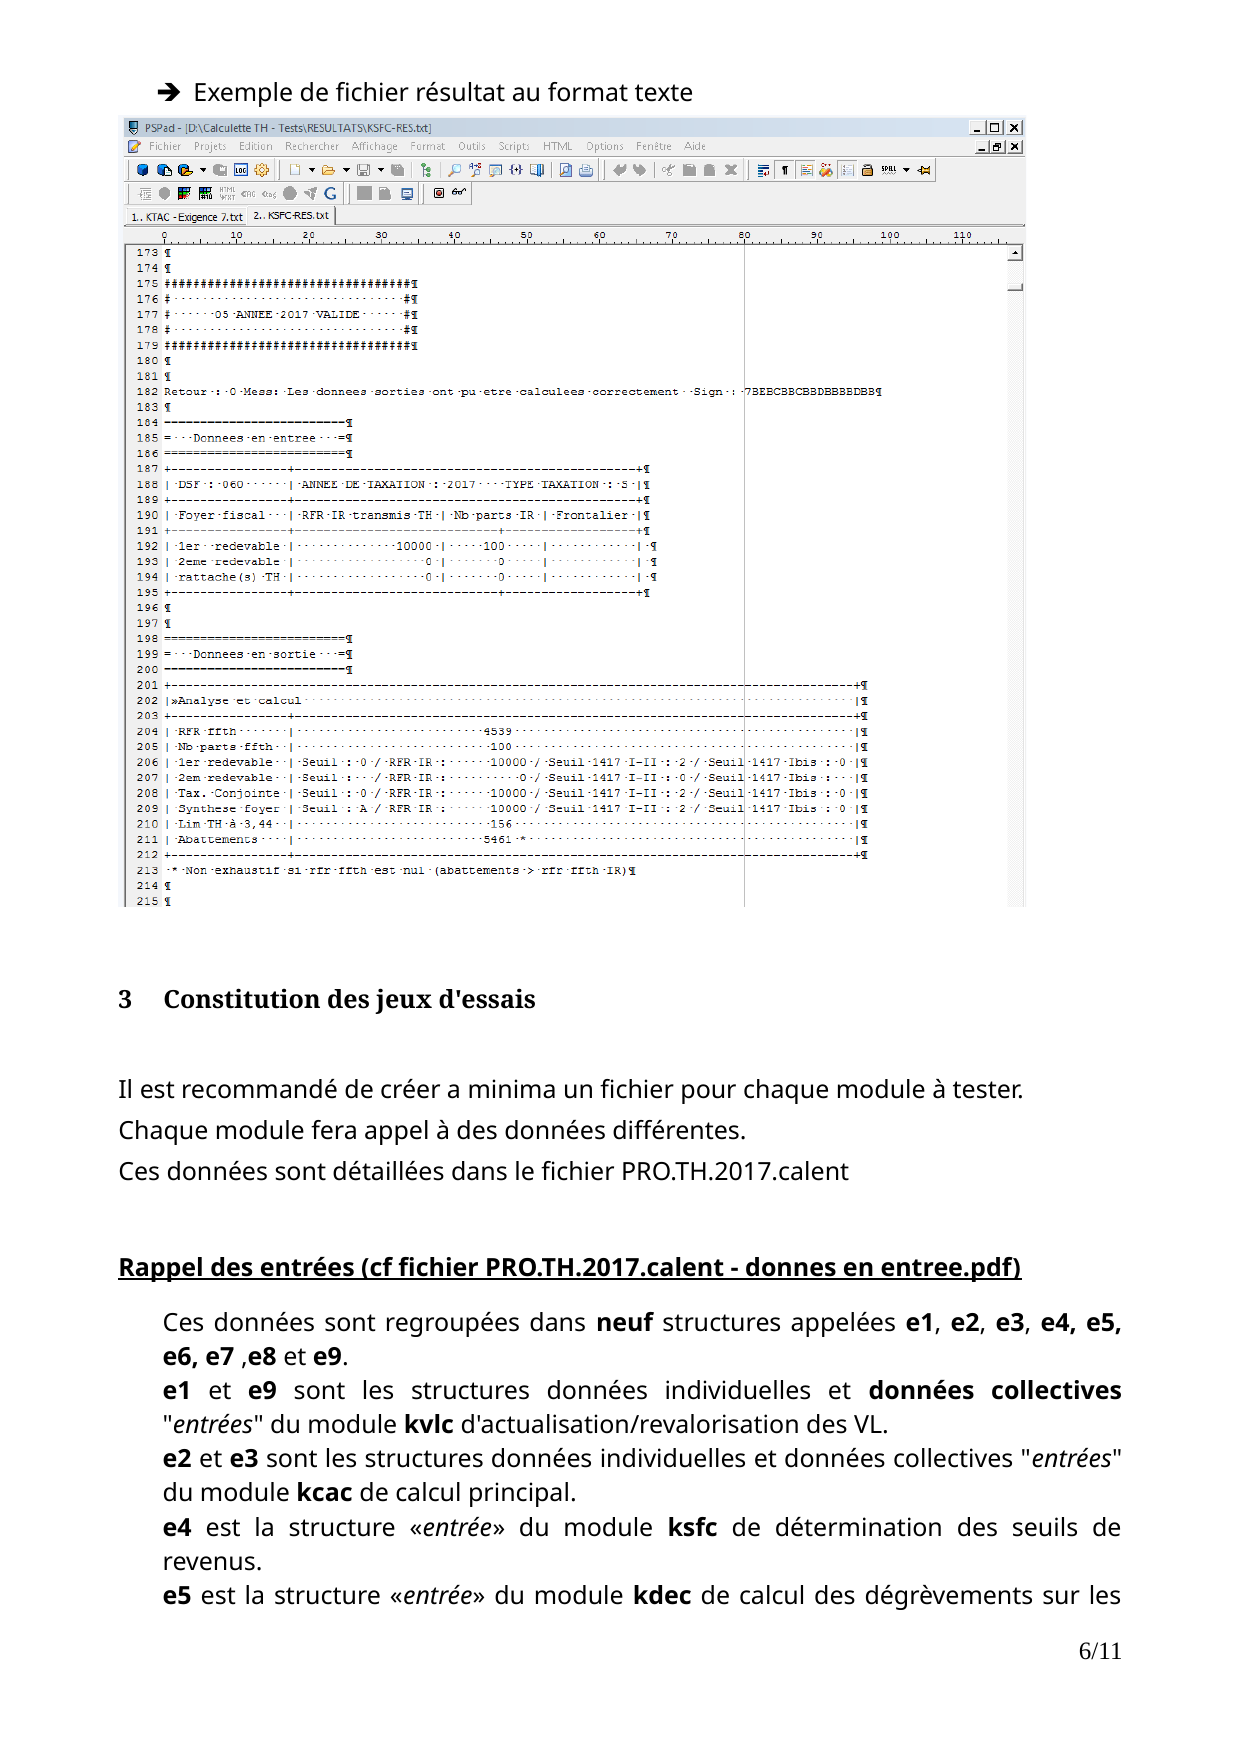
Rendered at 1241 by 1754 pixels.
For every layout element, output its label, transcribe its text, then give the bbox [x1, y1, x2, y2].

list Exemple de fichier résultat au format texte [156, 75, 1122, 109]
text Il est recommandé de créer a minima un fichier pour chaque module à tester. [118, 1071, 1122, 1106]
text Ces données sont détaillées dans le fichier PRO.TH.2017.calent [118, 1153, 1122, 1187]
text e4 est la structure «entrée» du module ksfc de détermination des seuils de revenus. [162, 1509, 1122, 1577]
text e1 et e9 sont les structures données individuelles et données collectives "entrées" du module kvlc d'actualisation/revalorisation des VL. [162, 1373, 1122, 1441]
text e2 et e3 sont les structures données individuelles et données collectives "entrées" du module kcac de calcul principal. [162, 1441, 1122, 1509]
subtitle Constitution des jeux d'essais [118, 982, 1122, 1016]
picture [118, 115, 1027, 907]
text Chaque module fera appel à des données différentes. [118, 1112, 1122, 1146]
text Rappel des entrées (cf fichier PRO.TH.2017.calent - donnes en entree.pdf) [118, 1249, 1122, 1283]
text e5 est la structure «entrée» du module kdec de calcul des dégrèvements sur les [162, 1577, 1122, 1611]
text Ces données sont regroupées dans neuf structures appelées e1, e2, e3, e4, e5, e6, e7 ,e8 et e9. [162, 1305, 1122, 1373]
